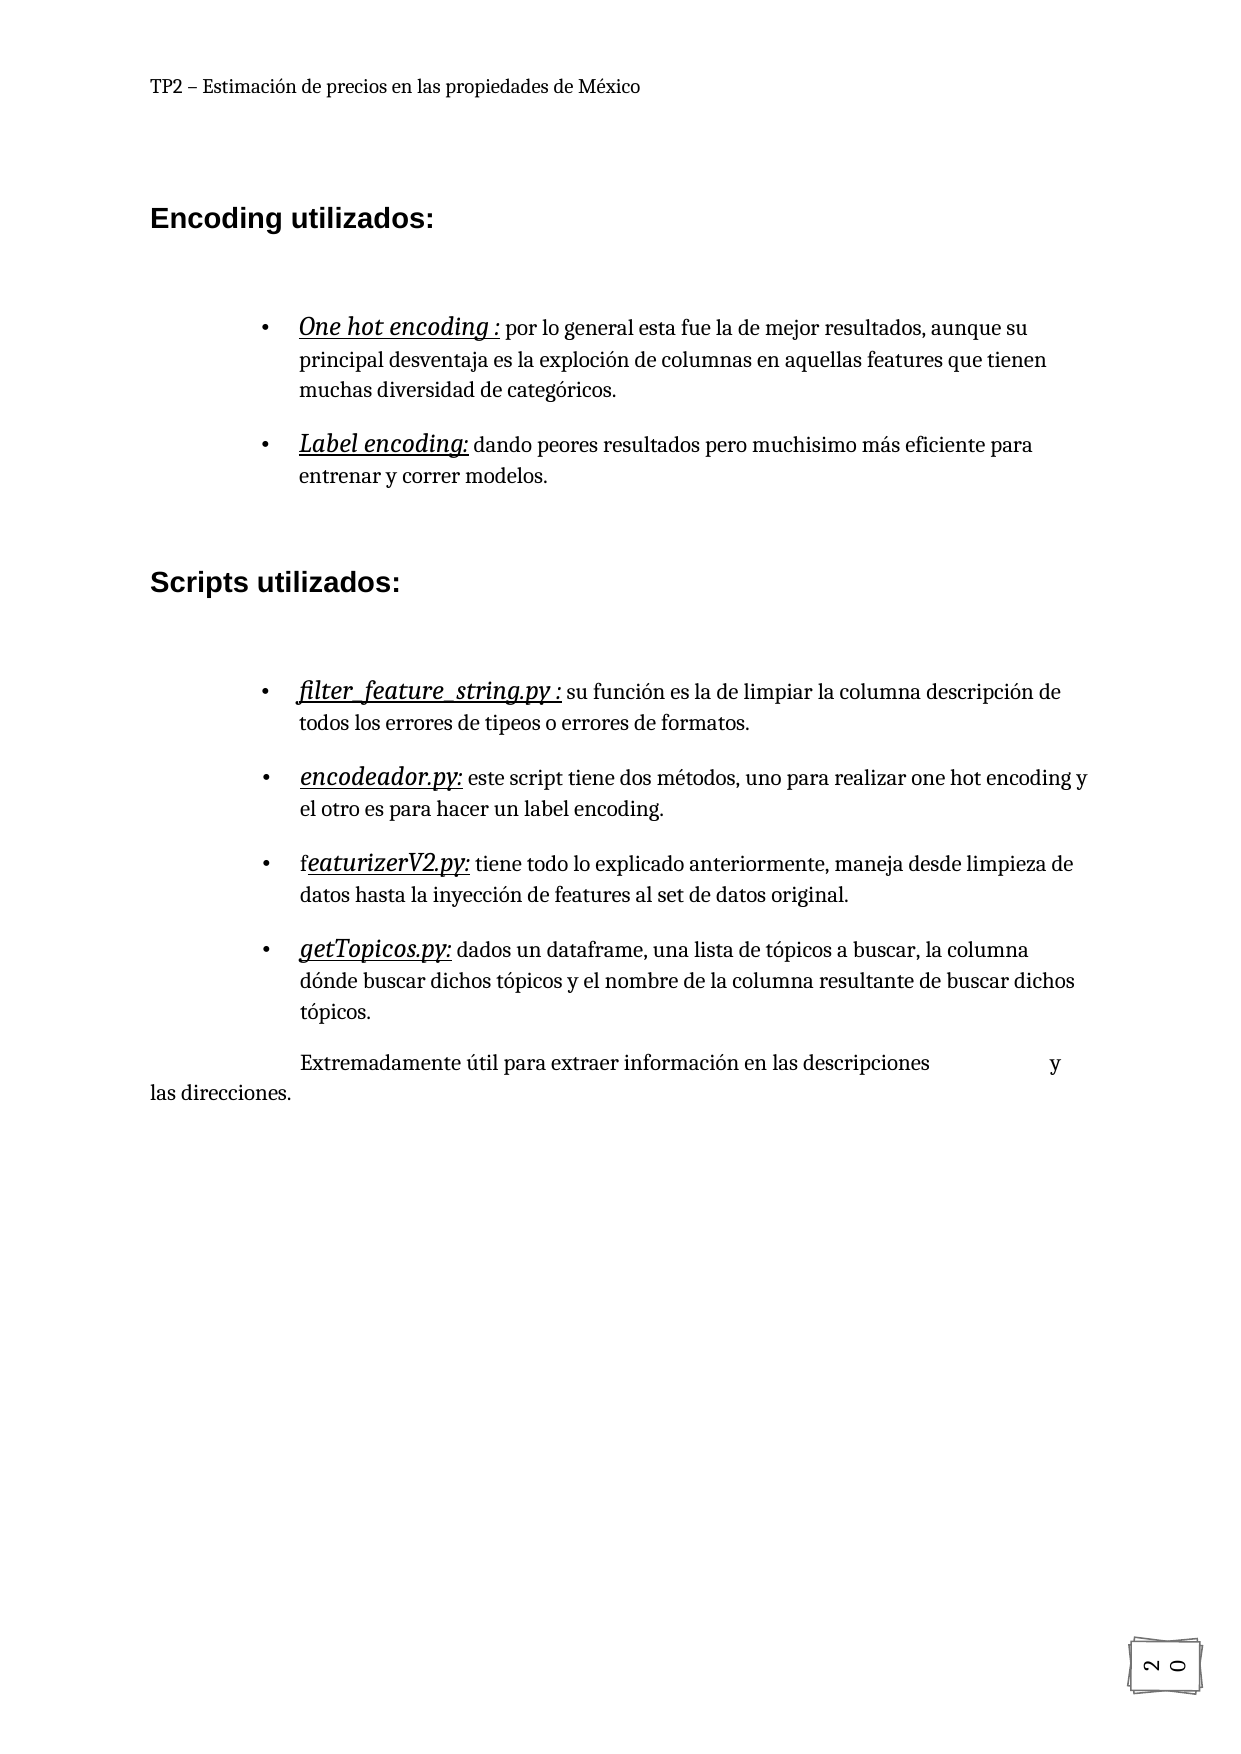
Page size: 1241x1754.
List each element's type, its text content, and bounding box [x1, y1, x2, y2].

list encodeador.py: este script tiene dos métodos, uno para realizar one hot encoding y el otro es para hacer un label encoding. [262, 761, 1090, 823]
text Encoding utilizados: [150, 201, 1090, 234]
list One hot encoding : por lo general esta fue la de mejor resultados, aunque su principal desventaja es la exploción de columnas en aquellas features que tienen muchas diversidad de categóricos. [261, 311, 1090, 403]
text Scripts utilizados: [150, 565, 1090, 598]
list getTopicos.py: dados un dataframe, una lista de tópicos a buscar, la columna dónde buscar dichos tópicos y el nombre de la columna resultante de buscar dichos tópicos. [262, 933, 1090, 1025]
list filter_feature_string.py : su función es la de limpiar la columna descripción de todos los errores de tipeos o errores de formatos. [261, 675, 1090, 737]
list featurizerV2.py: tiene todo lo explicado anteriormente, maneja desde limpieza de datos hasta la inyección de features al set de datos original. [262, 847, 1090, 909]
list Label encoding: dando peores resultados pero muchisimo más eficiente para entrenar y correr modelos. [261, 428, 1090, 489]
text Extremadamente útil para extraer información en las descripciones y las direcciones. [150, 1049, 1090, 1106]
